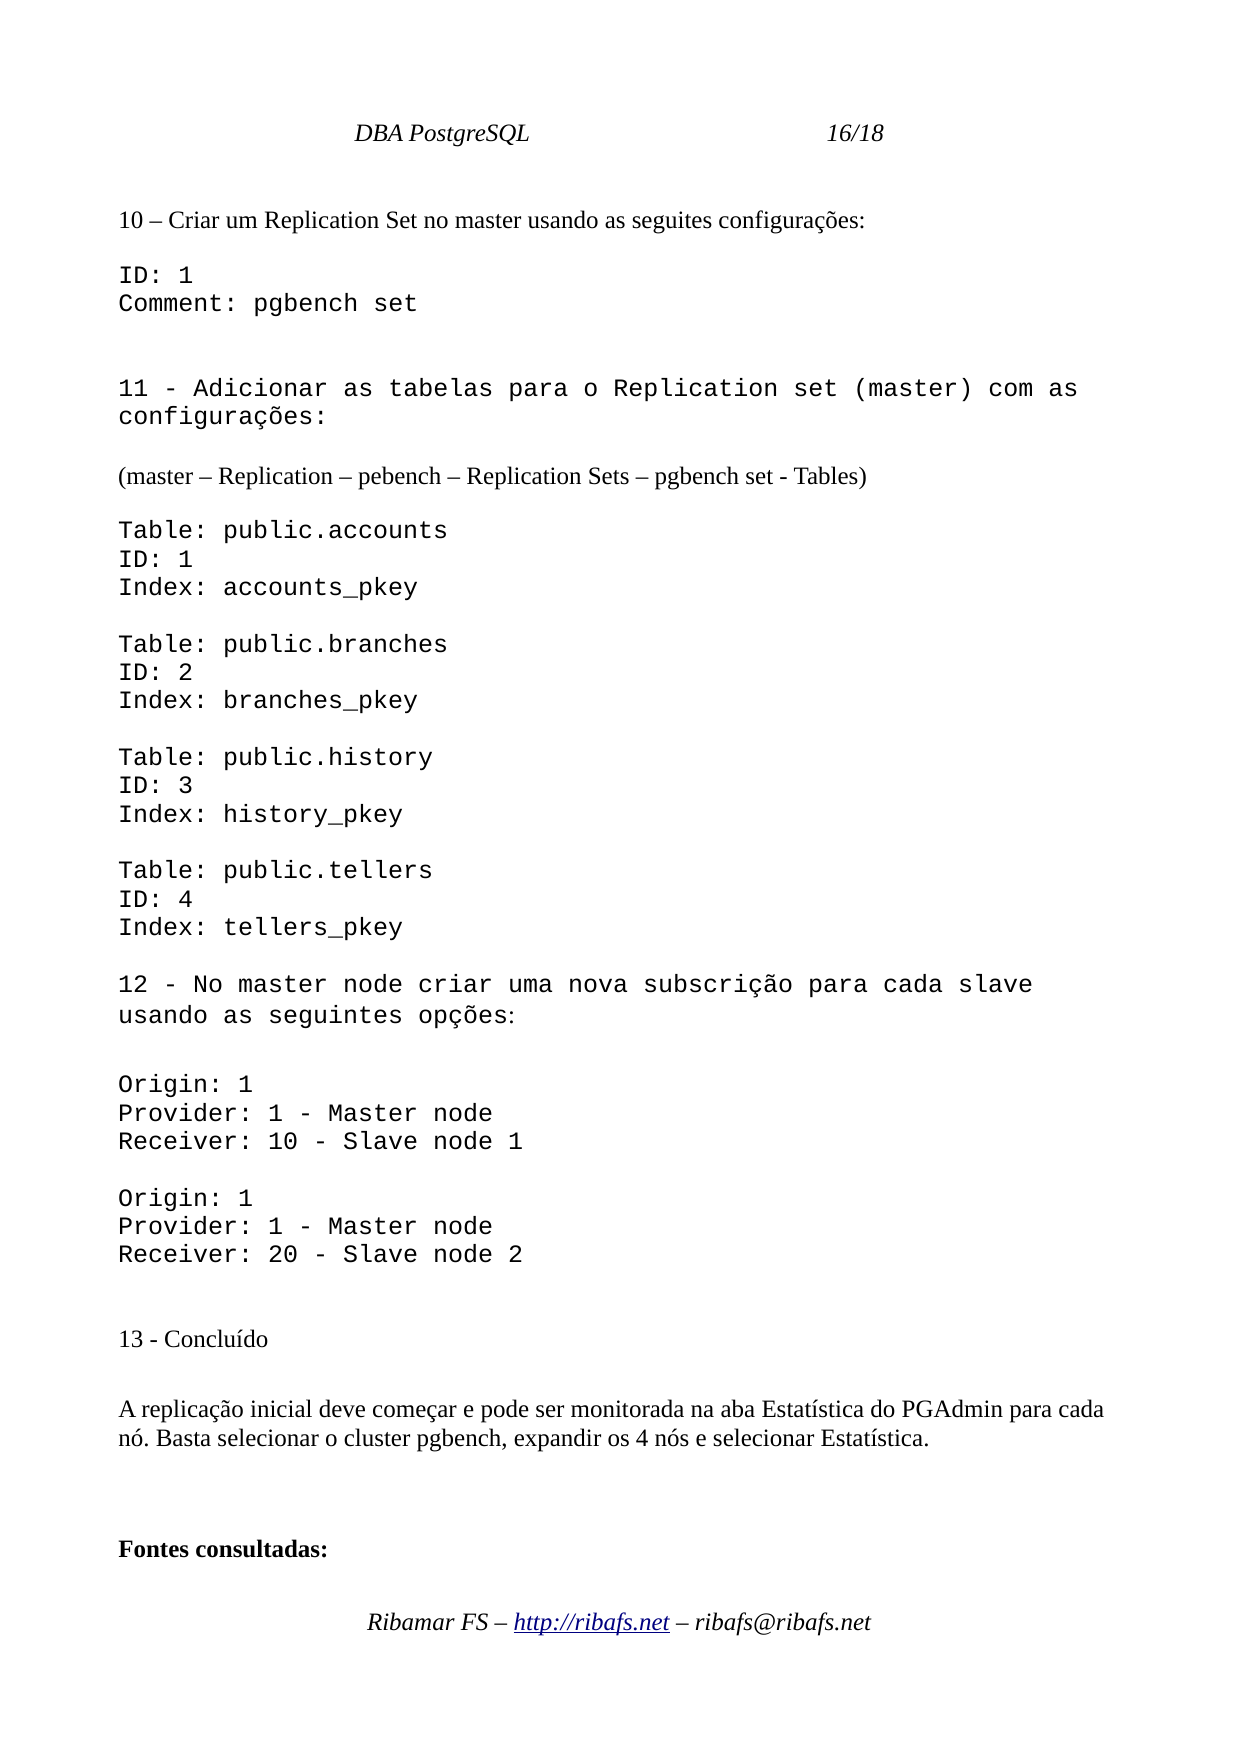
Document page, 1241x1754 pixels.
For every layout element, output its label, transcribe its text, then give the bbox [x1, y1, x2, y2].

text 13 - Concluído [118, 1324, 1122, 1381]
text A replicação inicial deve começar e pode ser monitorada na aba Estatística do PGAdmin para cada nó. Basta selecionar o cluster pgbench, expandir os 4 nós e selecionar Estatística. [118, 1394, 1122, 1451]
list (master – Replication – pebench – Replication Sets – pgbench set - Tables) Table: public.accounts ID: 1 Index: accounts_pkey Table: public.branches ID: 2 Index: branches_pkey Table: public.history ID: 3 Index: history_pkey Table: public.tellers ID: 4 Index: tellers_pkey 12 - No master node criar uma nova subscrição para cada slave usando as seguintes opções: [88, 432, 1122, 1059]
list Origin: 1 Provider: 1 - Master node Receiver: 10 - Slave node 1 Origin: 1 Provider: 1 - Master node Receiver: 20 - Slave node 2 [88, 1072, 1122, 1270]
text 10 – Criar um Replication Set no master usando as seguites configurações: ID: 1 Comment: pgbench set [118, 205, 1122, 319]
text Fontes consultadas: [118, 1534, 1122, 1563]
text 11 - Adicionar as tabelas para o Replication set (master) com as configurações: [118, 376, 1122, 432]
